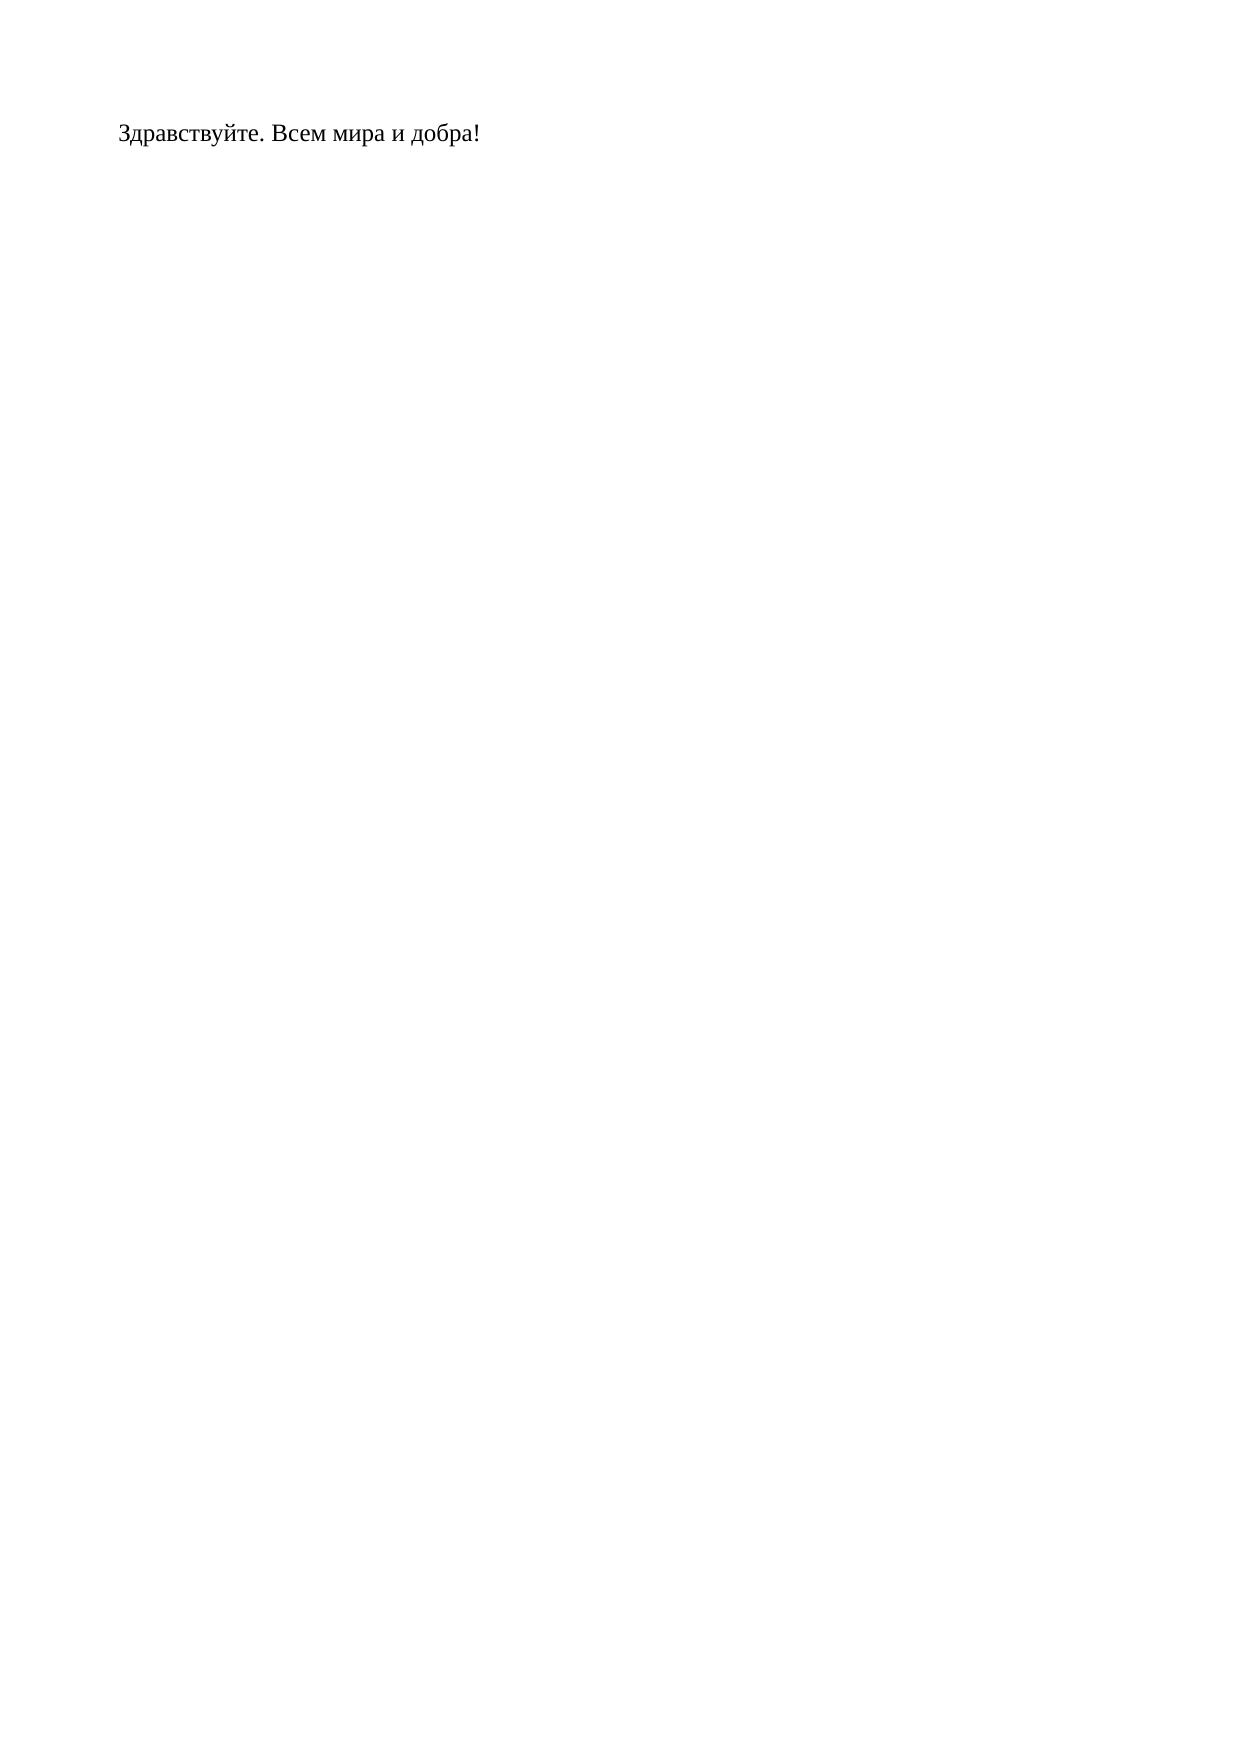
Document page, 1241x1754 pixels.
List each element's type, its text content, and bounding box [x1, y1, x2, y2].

text Здравствуйте. Всем мира и добра! [118, 118, 1122, 147]
